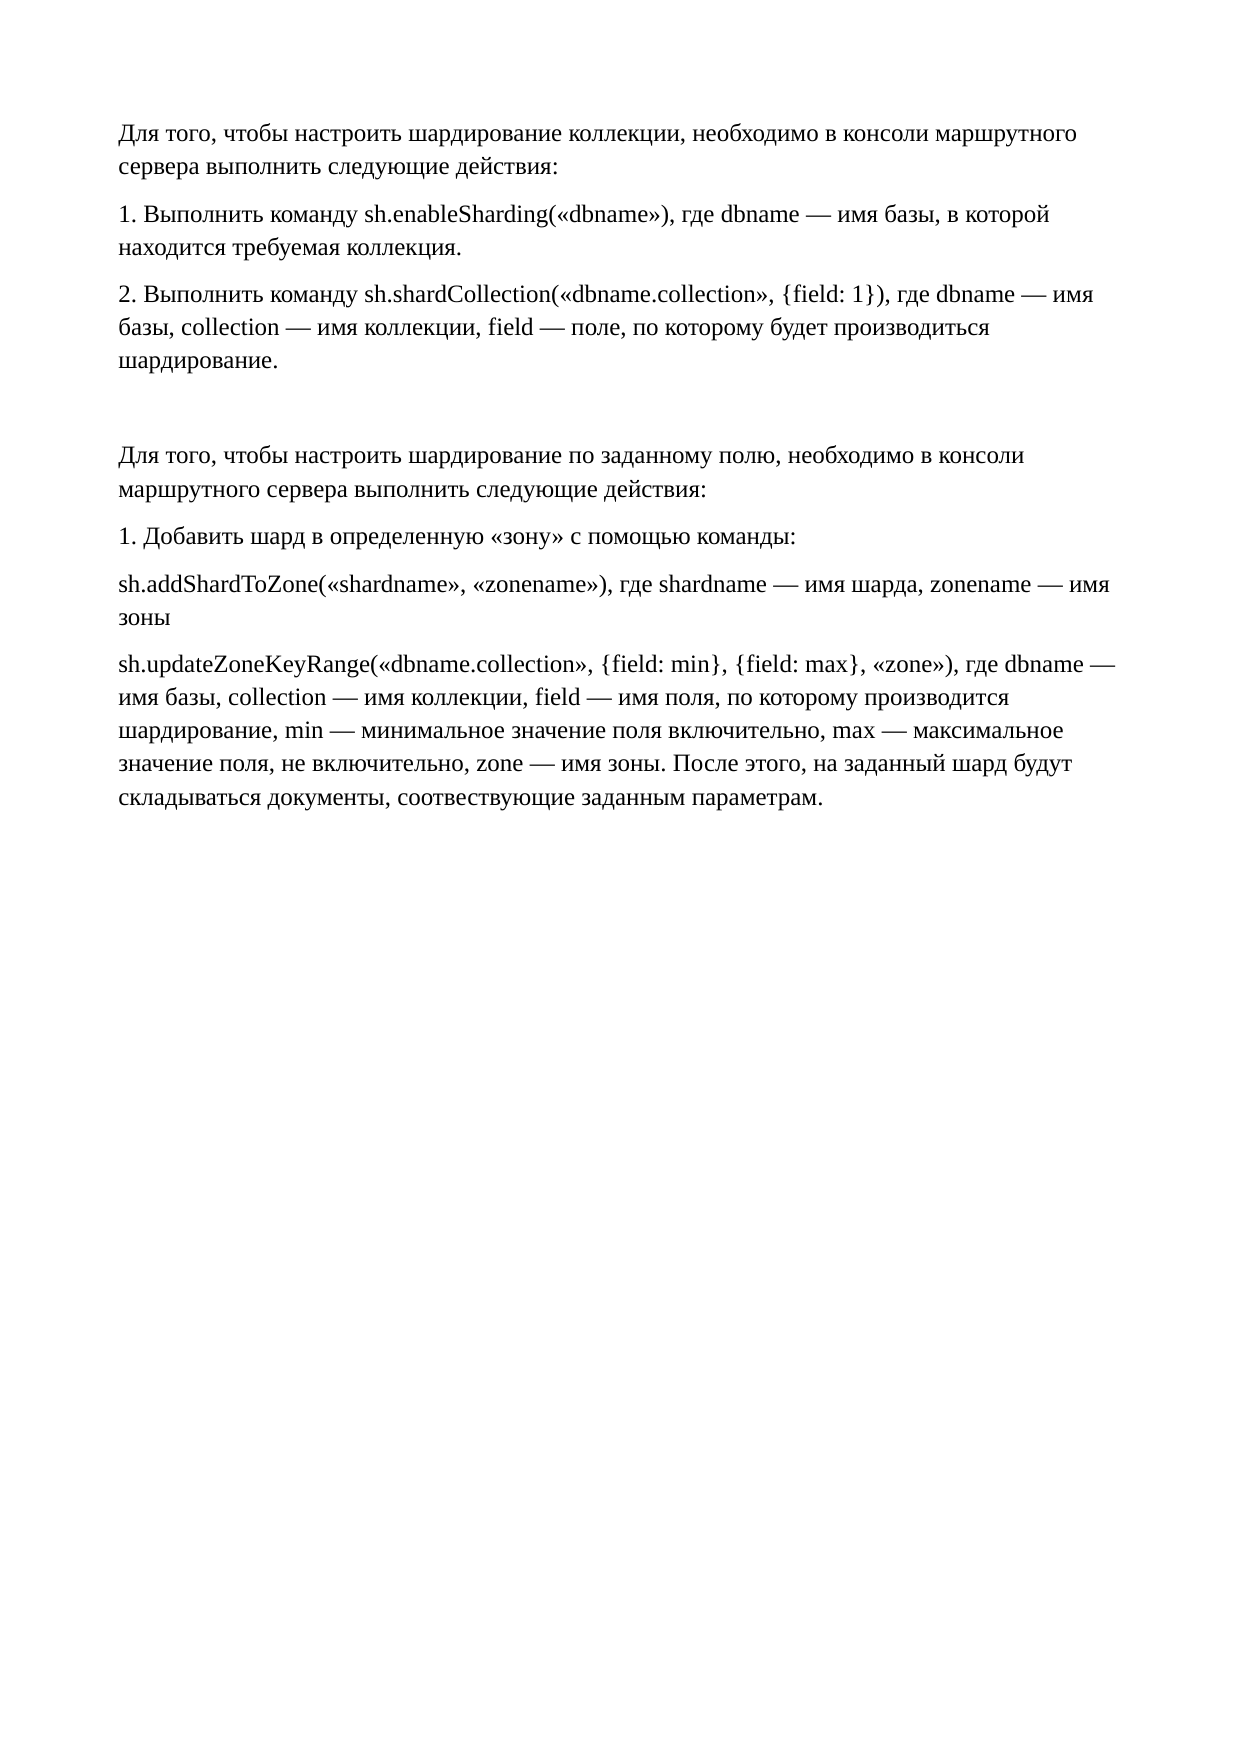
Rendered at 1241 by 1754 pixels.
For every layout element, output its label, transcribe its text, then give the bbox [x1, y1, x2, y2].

text Для того, чтобы настроить шардирование коллекции, необходимо в консоли маршрутного сервера выполнить следующие действия: [118, 118, 1122, 180]
text 2. Выполнить команду sh.shardCollection(«dbname.collection», {field: 1}), где dbname — имя базы, collection — имя коллекции, field — поле, по которому будет производиться шардирование. [118, 279, 1122, 374]
text 1. Добавить шард в определенную «зону» с помощью команды: [118, 521, 1122, 550]
text Для того, чтобы настроить шардирование по заданному полю, необходимо в консоли маршрутного сервера выполнить следующие действия: [118, 441, 1122, 502]
text 1. Выполнить команду sh.enableSharding(«dbname»), где dbname — имя базы, в которой находится требуемая коллекция. [118, 199, 1122, 261]
text sh.updateZoneKeyRange(«dbname.collection», {field: min}, {field: max}, «zone»), где dbname — имя базы, collection — имя коллекции, field — имя поля, по которому производится шардирование, min — минимальное значение поля включительно, max — максимальное значение поля, не включительно, zone — имя зоны. После этого, на заданный шард будут складываться документы, соотвествующие заданным параметрам. [118, 649, 1122, 843]
text sh.addShardToZone(«shardname», «zonename»), где shardname — имя шарда, zonename — имя зоны [118, 569, 1122, 631]
